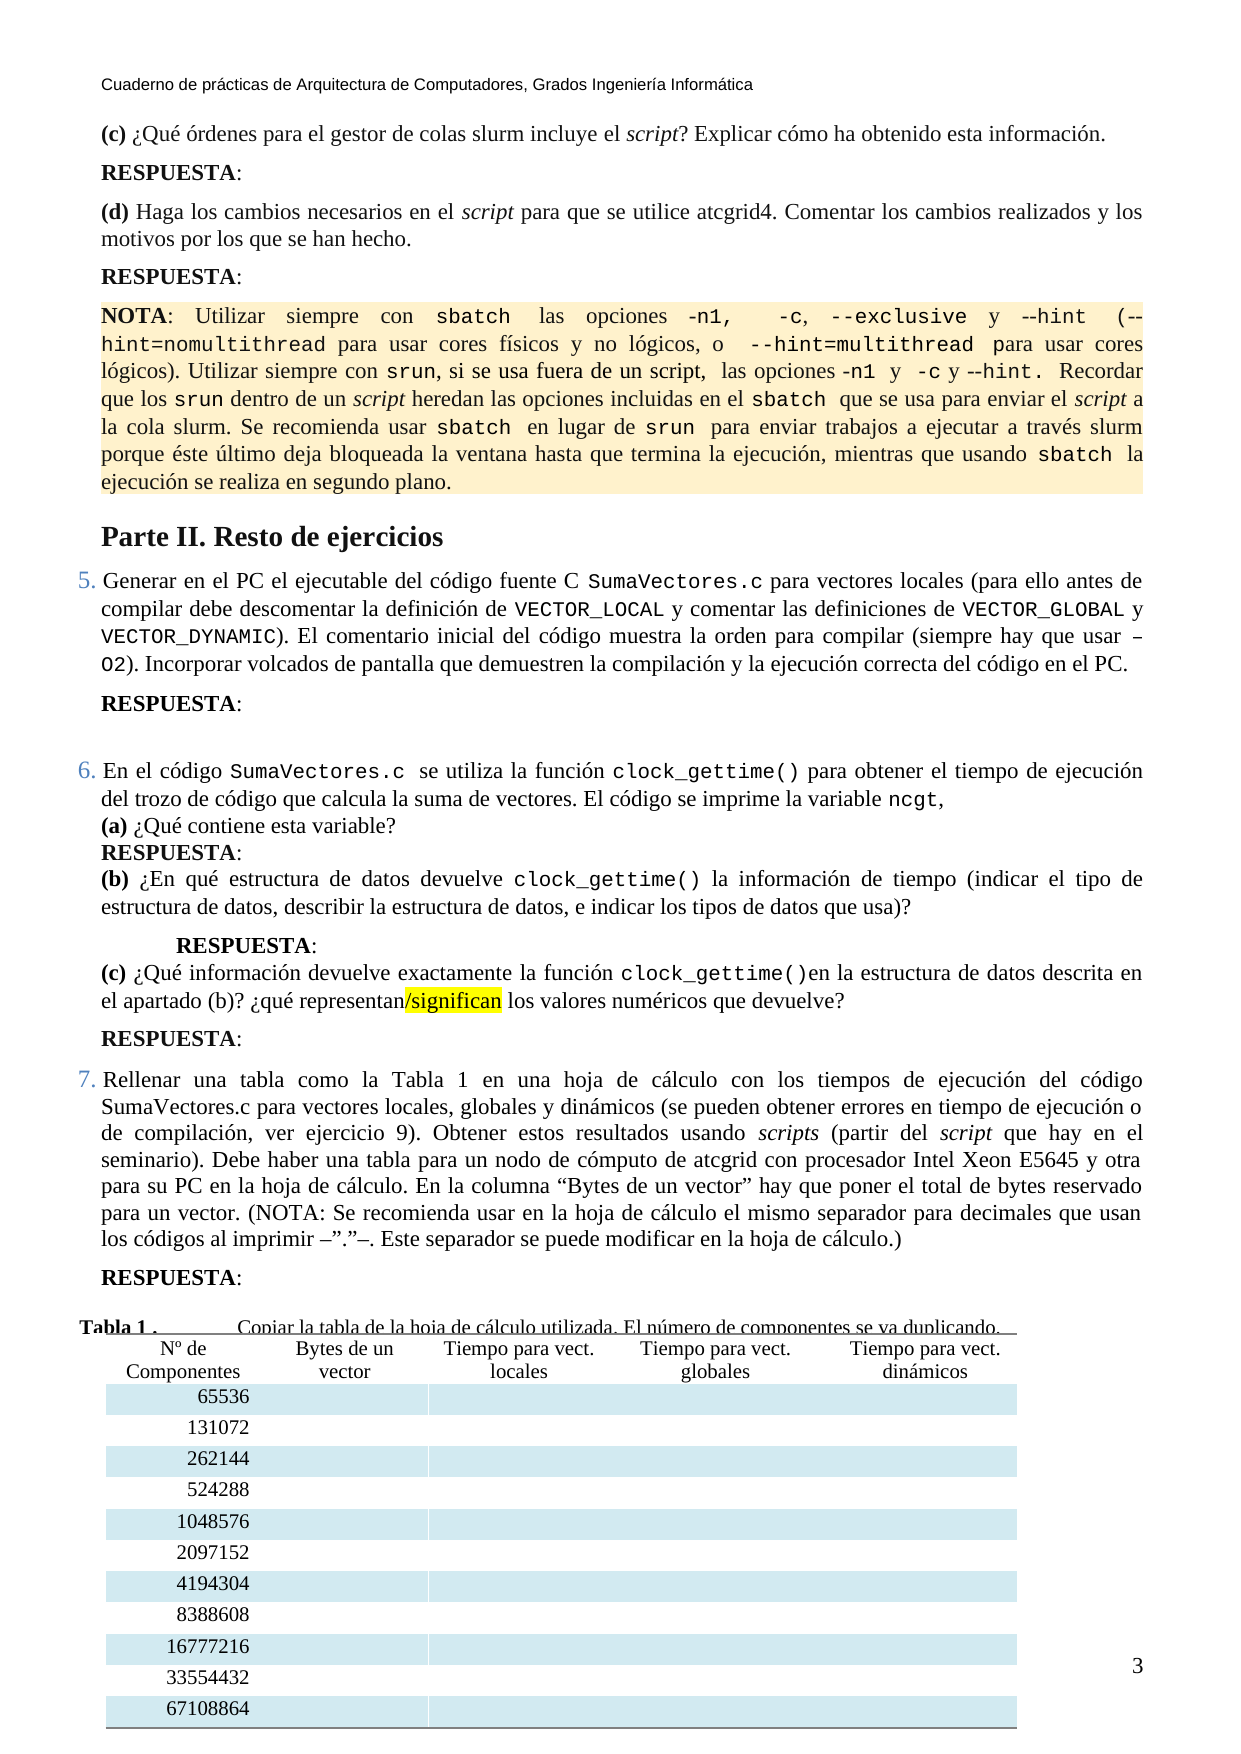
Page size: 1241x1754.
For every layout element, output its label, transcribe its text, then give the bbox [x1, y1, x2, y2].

table_cell [261, 1384, 428, 1415]
table_cell 16777216 [106, 1634, 261, 1665]
table_cell [429, 1634, 609, 1665]
table_header Tiempo para vect. dinámicos [822, 1335, 1017, 1383]
table_cell [429, 1446, 609, 1477]
table_cell [822, 1415, 1017, 1446]
table_cell [429, 1602, 609, 1633]
table_cell [429, 1665, 609, 1696]
list Rellenar una tabla como la Tabla 1 en una hoja de cálculo con los tiempos de ejecución del código SumaVectores.c para vectores locales, globales y dinámicos (se pueden obtener errores en tiempo de ejecución o de compilación, ver ejercicio 9). Obtener estos resultados usando scripts (partir del script que hay en el seminario). Debe haber una tabla para un nodo de cómputo de atcgrid con procesador Intel Xeon E5645 y otra para su PC en la hoja de cálculo. En la columna “Bytes de un vector” hay que poner el total de bytes reservado para un vector. (NOTA: Se recomienda usar en la hoja de cálculo el mismo separador para decimales que usan los códigos al imprimir ‒”.”‒. Este separador se puede modificar en la hoja de cálculo.) [71, 1064, 1143, 1251]
table_cell [609, 1384, 822, 1415]
table_cell [822, 1384, 1017, 1415]
table_cell [261, 1571, 428, 1602]
table_cell [429, 1415, 609, 1446]
table_cell [261, 1665, 428, 1696]
table_cell 67108864 [106, 1696, 261, 1727]
text (a) ¿Qué contiene esta variable? [101, 813, 1143, 839]
table_cell [609, 1665, 822, 1696]
table_cell [609, 1602, 822, 1633]
table_cell [822, 1602, 1017, 1633]
table_cell [429, 1571, 609, 1602]
table_cell [261, 1509, 428, 1540]
table_cell 524288 [106, 1477, 261, 1508]
table_cell [261, 1602, 428, 1633]
table_cell 4194304 [106, 1571, 261, 1602]
table_cell [609, 1634, 822, 1665]
table_cell [261, 1415, 428, 1446]
table_cell [429, 1384, 609, 1415]
table_header Tiempo para vect. globales [609, 1335, 822, 1383]
table_cell 65536 [106, 1384, 261, 1415]
list RESPUESTA: [101, 1026, 1143, 1052]
table_cell [822, 1696, 1017, 1727]
table_cell [609, 1540, 822, 1571]
list RESPUESTA: [101, 1264, 1143, 1290]
list Generar en el PC el ejecutable del código fuente C SumaVectores.c para vectores locales (para ello antes de compilar debe descomentar la definición de VECTOR_LOCAL y comentar las definiciones de VECTOR_GLOBAL y VECTOR_DYNAMIC). El comentario inicial del código muestra la orden para compilar (siempre hay que usar –O2). Incorporar volcados de pantalla que demuestren la compilación y la ejecución correcta del código en el PC. [71, 565, 1143, 678]
list En el código SumaVectores.c se utiliza la función clock_gettime() para obtener el tiempo de ejecución del trozo de código que calcula la suma de vectores. El código se imprime la variable ncgt, [71, 755, 1143, 813]
table_cell [261, 1446, 428, 1477]
table_cell [429, 1477, 609, 1508]
table_header Bytes de un vector [261, 1335, 428, 1383]
subtitle Parte II. Resto de ejercicios [101, 519, 1143, 553]
table_cell [261, 1477, 428, 1508]
table_cell [609, 1509, 822, 1540]
text (c) ¿Qué información devuelve exactamente la función clock_gettime()en la estructura de datos descrita en el apartado (b)? ¿qué representan/significan los valores numéricos que devuelve? [101, 958, 1143, 1013]
table_cell 262144 [106, 1446, 261, 1477]
table_cell 33554432 [106, 1665, 261, 1696]
text (d) Haga los cambios necesarios en el script para que se utilice atcgrid4. Comentar los cambios realizados y los motivos por los que se han hecho. [101, 198, 1143, 251]
table_cell [609, 1477, 822, 1508]
text RESPUESTA: [101, 839, 1143, 865]
table_cell [822, 1509, 1017, 1540]
list NOTA: Utilizar siempre con sbatch las opciones -n1, -c, --exclusive y --hint (--hint=nomultithread para usar cores físicos y no lógicos, o --hint=multithread para usar cores lógicos). Utilizar siempre con srun, si se usa fuera de un script, las opciones -n1 y -c y --hint. Recordar que los srun dentro de un script heredan las opciones incluidas en el sbatch que se usa para enviar el script a la cola slurm. Se recomienda usar sbatch en lugar de srun para enviar trabajos a ejecutar a través slurm porque éste último deja bloqueada la ventana hasta que termina la ejecución, mientras que usando sbatch la ejecución se realiza en segundo plano. [101, 302, 1143, 494]
table_cell 2097152 [106, 1540, 261, 1571]
table_cell [429, 1696, 609, 1727]
table_cell [822, 1571, 1017, 1602]
table_cell [609, 1446, 822, 1477]
table_cell [822, 1446, 1017, 1477]
table_cell 131072 [106, 1415, 261, 1446]
table_cell [822, 1477, 1017, 1508]
table_header Nº de Componentes [106, 1335, 261, 1383]
table_cell [822, 1540, 1017, 1571]
table_cell [609, 1415, 822, 1446]
list RESPUESTA: [101, 690, 1143, 717]
table_header Copiar la tabla de la hoja de cálculo utilizada. El número de componentes se va duplicando. [68, 1290, 1176, 1339]
table_cell [261, 1696, 428, 1727]
table_header Tiempo para vect. locales [429, 1335, 609, 1383]
text (c) ¿Qué órdenes para el gestor de colas slurm incluye el script? Explicar cómo ha obtenido esta información. [101, 121, 1143, 147]
table_cell [261, 1634, 428, 1665]
table_cell [429, 1540, 609, 1571]
table_cell 8388608 [106, 1602, 261, 1633]
table_cell [822, 1665, 1017, 1696]
text (b) ¿En qué estructura de datos devuelve clock_gettime() la información de tiempo (indicar el tipo de estructura de datos, describir la estructura de datos, e indicar los tipos de datos que usa)? [101, 865, 1143, 919]
list RESPUESTA: [101, 159, 1143, 186]
table_cell [261, 1540, 428, 1571]
list RESPUESTA: [101, 263, 1143, 290]
table_cell [822, 1634, 1017, 1665]
table_cell [429, 1509, 609, 1540]
list RESPUESTA: [176, 932, 1143, 958]
table_cell [609, 1696, 822, 1727]
table_cell 1048576 [106, 1509, 261, 1540]
table_cell [609, 1571, 822, 1602]
